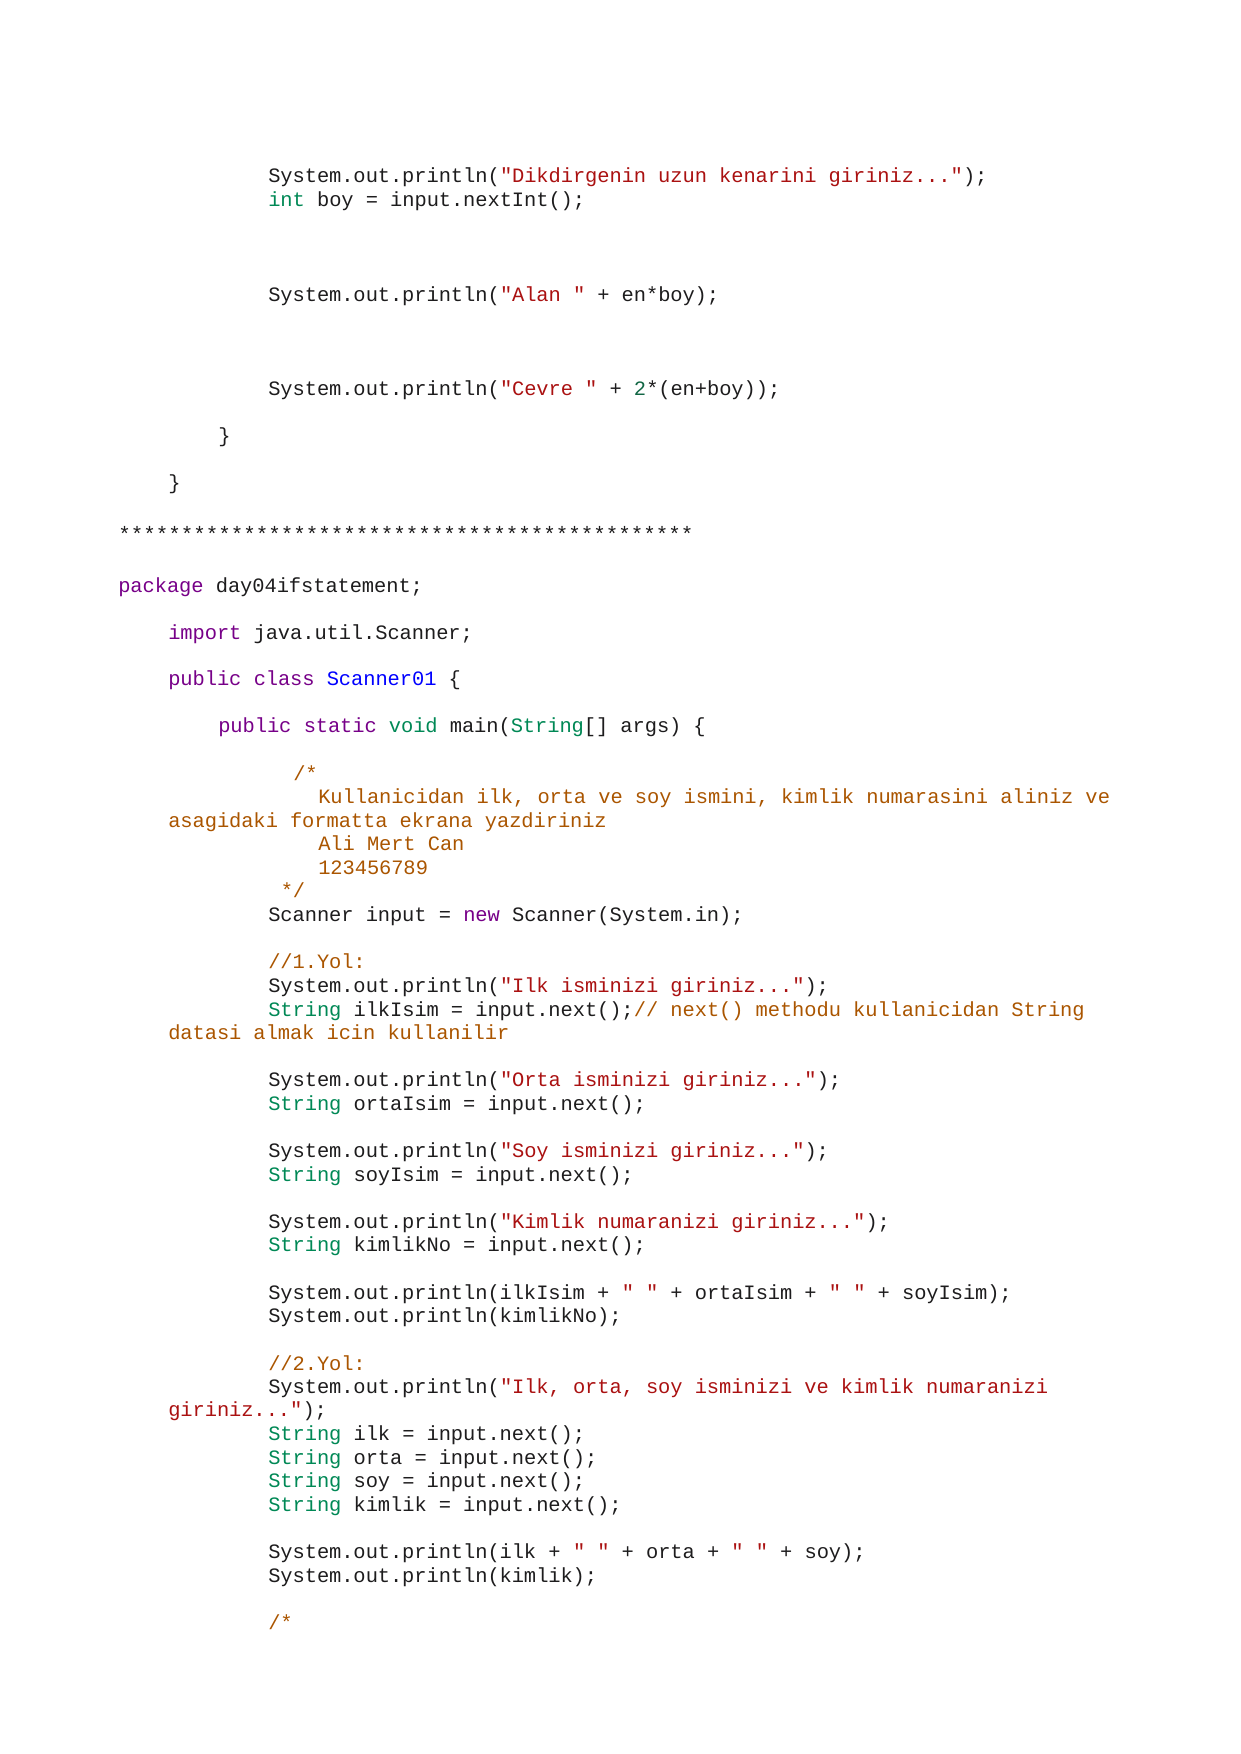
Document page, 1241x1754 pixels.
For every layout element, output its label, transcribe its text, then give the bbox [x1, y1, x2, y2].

text String ilkIsim = input.next();// next() methodu kullanicidan String datasi almak icin kullanilir [168, 999, 1122, 1045]
text ​ [168, 307, 1122, 331]
text import java.util.Scanner; [168, 622, 1122, 645]
text System.out.println("Ilk, orta, soy isminizi ve kimlik numaranizi giriniz..."); [168, 1376, 1122, 1423]
text System.out.println(kimlikNo); [168, 1305, 1122, 1329]
text ​ [168, 598, 1122, 622]
text System.out.println("Cevre " + 2*(en+boy)); [168, 378, 1122, 402]
text ​ [168, 118, 1122, 142]
text /* [168, 1612, 1122, 1636]
text ​ [168, 260, 1122, 284]
text ​ [168, 142, 1122, 165]
text */ [168, 880, 1122, 904]
text String ortaIsim = input.next(); [168, 1093, 1122, 1116]
text ​ [168, 739, 1122, 763]
text ​ [168, 331, 1122, 354]
text ​ [168, 1329, 1122, 1353]
text ********************************************** [118, 524, 1122, 547]
text Kullanicidan ilk, orta ve soy ismini, kimlik numarasini aliniz ve asagidaki formatta ekrana yazdiriniz [168, 786, 1122, 833]
text ​ [168, 236, 1122, 260]
text ​ [168, 1187, 1122, 1211]
text ​ [168, 213, 1122, 236]
text System.out.println(ilkIsim + " " + ortaIsim + " " + soyIsim); [168, 1282, 1122, 1305]
text public class Scanner01 { [168, 669, 1122, 692]
text System.out.println("Ilk isminizi giriniz..."); [168, 975, 1122, 999]
text System.out.println(kimlik); [168, 1565, 1122, 1588]
text System.out.println("Orta isminizi giriniz..."); [168, 1069, 1122, 1093]
text ​ [168, 928, 1122, 951]
text ​ [168, 354, 1122, 378]
text System.out.println("Dikdirgenin uzun kenarini giriniz..."); [168, 165, 1122, 189]
text ​ [168, 645, 1122, 669]
text String soy = input.next(); [168, 1470, 1122, 1494]
text ​ [168, 1045, 1122, 1069]
text String kimlikNo = input.next(); [168, 1234, 1122, 1258]
text ​ [168, 1116, 1122, 1140]
text String ilk = input.next(); [168, 1423, 1122, 1447]
text String kimlik = input.next(); [168, 1494, 1122, 1518]
text public static void main(String[] args) { [168, 716, 1122, 739]
text //1.Yol: [168, 951, 1122, 975]
text //2.Yol: [168, 1353, 1122, 1376]
text 123456789 [168, 857, 1122, 880]
text Ali Mert Can [168, 833, 1122, 857]
text System.out.println("Kimlik numaranizi giriniz..."); [168, 1211, 1122, 1234]
text String orta = input.next(); [168, 1447, 1122, 1470]
text System.out.println(ilk + " " + orta + " " + soy); [168, 1541, 1122, 1565]
text int boy = input.nextInt(); [168, 189, 1122, 213]
text package day04ifstatement; [118, 576, 1122, 598]
text ​ [168, 692, 1122, 716]
text ​ [168, 1258, 1122, 1282]
text ​ [168, 1588, 1122, 1612]
text ​ [168, 449, 1122, 473]
text String soyIsim = input.next(); [168, 1163, 1122, 1187]
text /* [168, 763, 1122, 786]
text System.out.println("Soy isminizi giriniz..."); [168, 1140, 1122, 1163]
text Scanner input = new Scanner(System.in); [168, 904, 1122, 928]
text } [168, 473, 1122, 496]
text System.out.println("Alan " + en*boy); [168, 284, 1122, 307]
text ​ [168, 402, 1122, 426]
text ​ [168, 1518, 1122, 1541]
text } [168, 426, 1122, 449]
